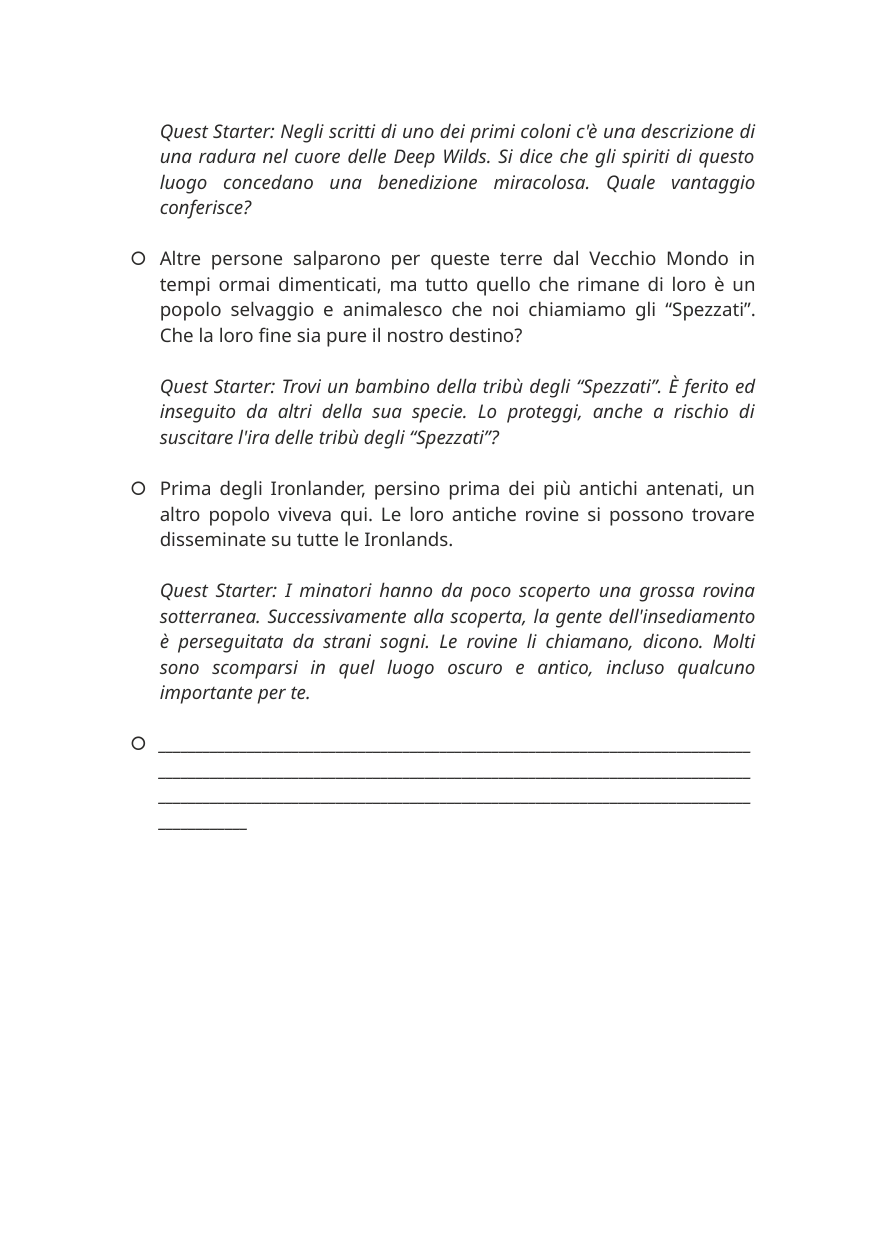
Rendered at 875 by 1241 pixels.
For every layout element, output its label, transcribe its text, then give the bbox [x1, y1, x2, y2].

list ____________________________________________________________________________________________________________________________________________________________________________________________________________________________________________________________ [130, 731, 756, 833]
text Quest Starter: Negli scritti di uno dei primi coloni c'è una descrizione di una radura nel cuore delle Deep Wilds. Si dice che gli spiriti di questo luogo concedano una benedizione miracolosa. Quale vantaggio conferisce? [159, 118, 756, 220]
list Quest Starter: I minatori hanno da poco scoperto una grossa rovina sotterranea. Successivamente alla scoperta, la gente dell'insediamento è perseguitata da strani sogni. Le rovine li chiamano, dicono. Molti sono scomparsi in quel luogo oscuro e antico, incluso qualcuno importante per te. [124, 577, 756, 705]
list Prima degli Ironlander, persino prima dei più antichi antenati, un altro popolo viveva qui. Le loro antiche rovine si possono trovare disseminate su tutte le Ironlands. [130, 475, 756, 552]
text Quest Starter: Trovi un bambino della tribù degli “Spezzati”. È ferito ed inseguito da altri della sua specie. Lo proteggi, anche a rischio di suscitare l'ira delle tribù degli “Spezzati”? [159, 373, 756, 450]
list Altre persone salparono per queste terre dal Vecchio Mondo in tempi ormai dimenticati, ma tutto quello che rimane di loro è un popolo selvaggio e animalesco che noi chiamiamo gli “Spezzati”. Che la loro fine sia pure il nostro destino? [130, 246, 756, 348]
